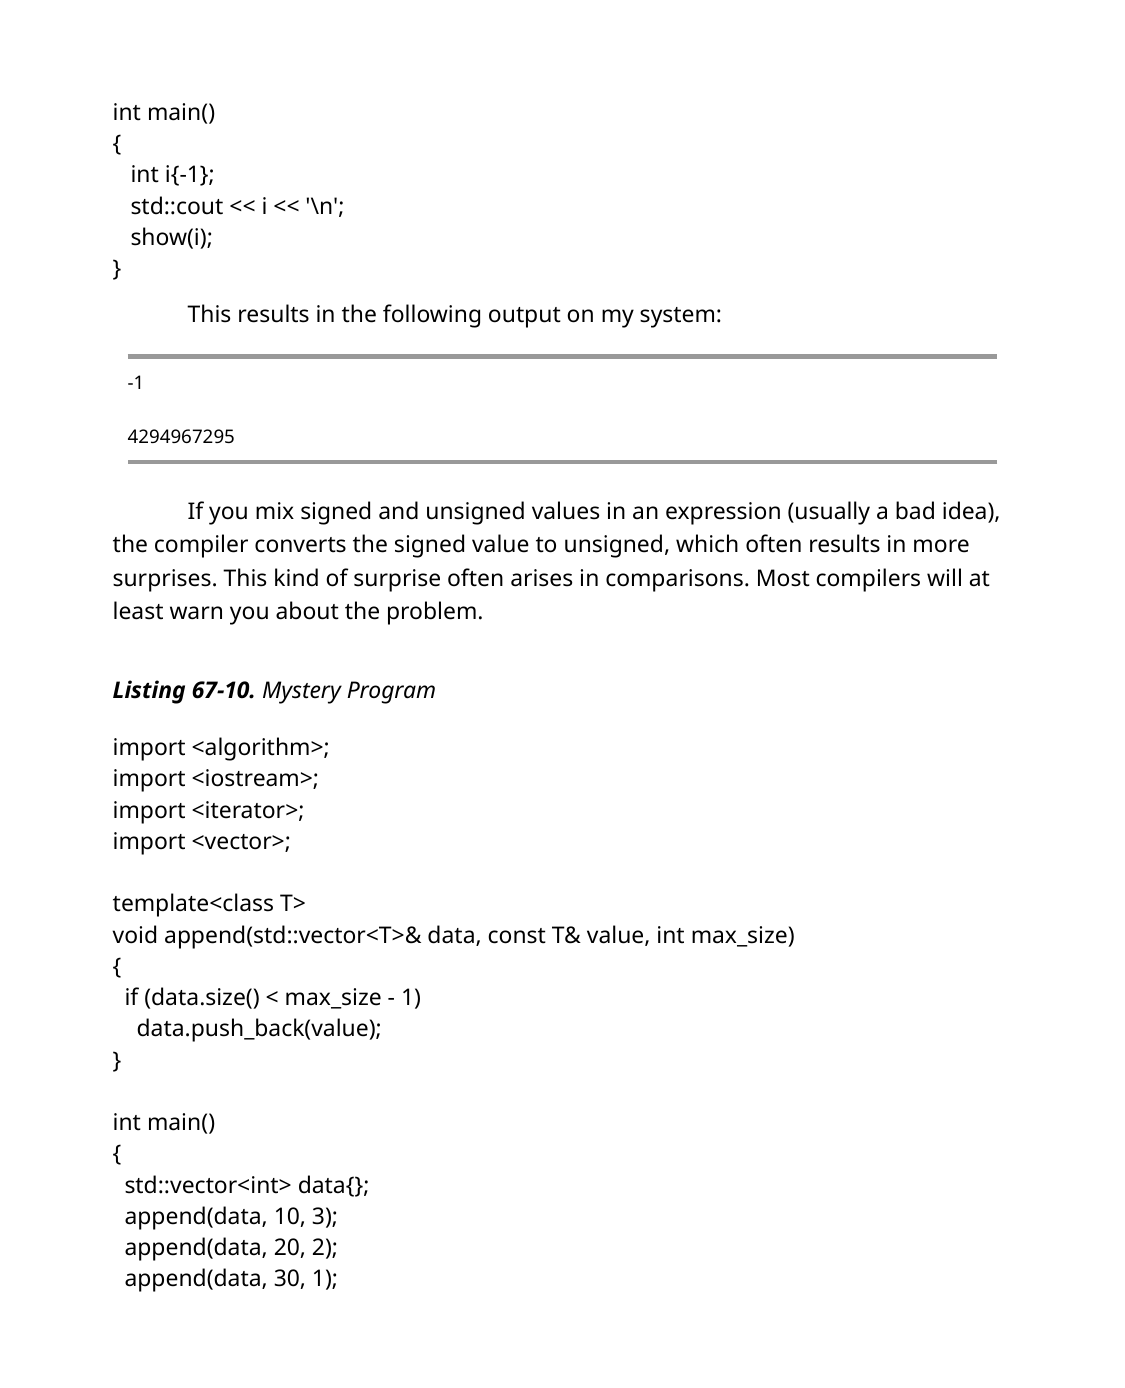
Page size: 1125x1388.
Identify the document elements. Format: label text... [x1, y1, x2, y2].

text show(i); [112, 221, 1012, 252]
text This results in the following output on my system: [112, 296, 1012, 329]
text int main() [112, 1106, 1012, 1137]
text void append(std::vector<T>& data, const T& value, int max_size) [112, 918, 1012, 950]
text -1 [127, 355, 997, 395]
text { [112, 1137, 1012, 1168]
text append(data, 30, 1); [112, 1262, 1012, 1293]
text int main() [112, 96, 1012, 127]
text import <iostream>; [112, 762, 1012, 793]
text { [112, 127, 1012, 158]
text import <vector>; [112, 825, 1012, 856]
text If you mix signed and unsigned values in an expression (usually a bad idea), the compiler converts the signed value to unsigned, which often results in more surprises. This kind of surprise often arises in comparisons. Most compilers will at least warn you about the problem. [112, 493, 1012, 626]
text template<class T> [112, 887, 1012, 918]
text append(data, 20, 2); [112, 1231, 1012, 1262]
text { [112, 950, 1012, 981]
text } [112, 252, 1012, 283]
text std::vector<int> data{}; [112, 1168, 1012, 1200]
text } [112, 1043, 1012, 1075]
text append(data, 10, 3); [112, 1200, 1012, 1231]
text data.push_back(value); [112, 1012, 1012, 1043]
text 4294967295 [127, 408, 997, 464]
text if (data.size() < max_size - 1) [112, 981, 1012, 1012]
text std::cout << i << '\n'; [112, 190, 1012, 221]
text import <algorithm>; [112, 731, 1012, 762]
text Listing 67-10. Mystery Program [112, 674, 1012, 706]
text int i{-1}; [112, 158, 1012, 190]
text import <iterator>; [112, 793, 1012, 825]
